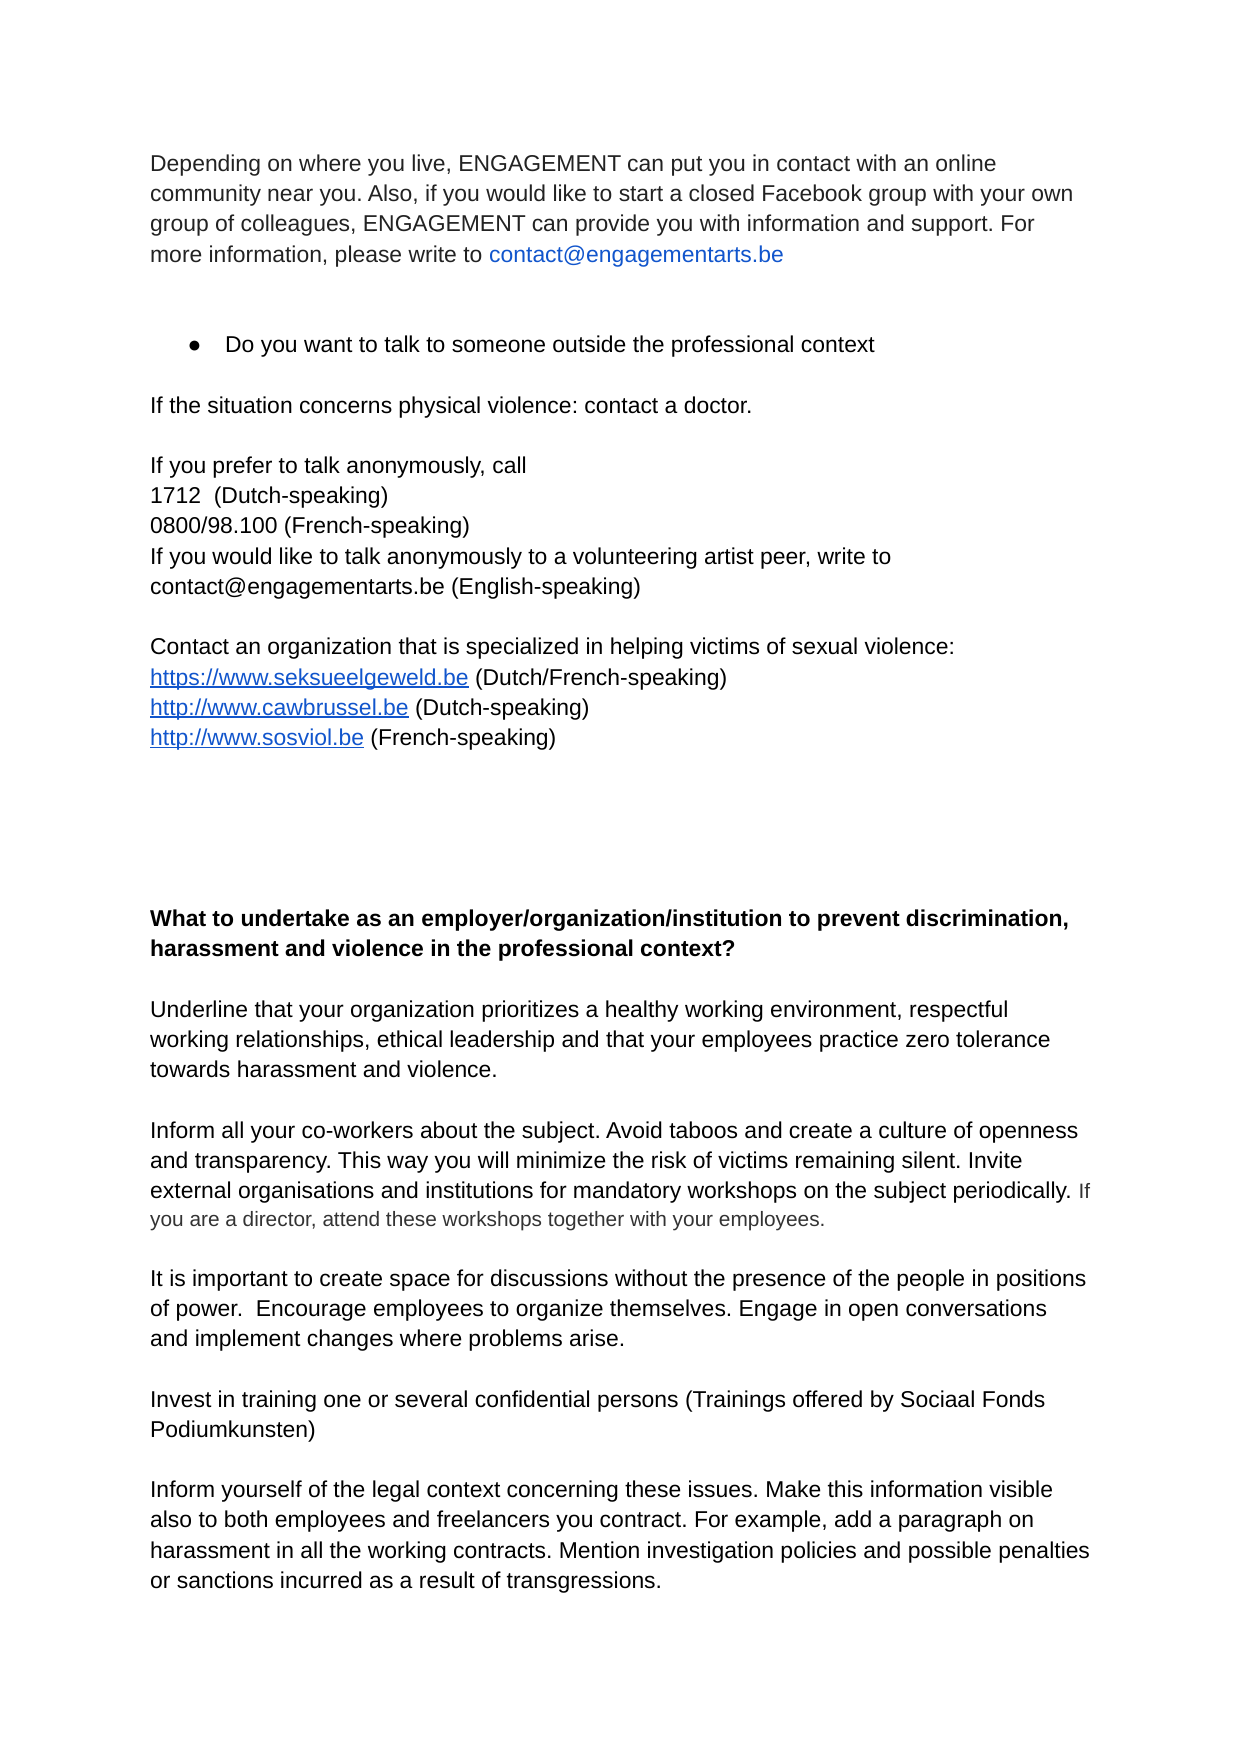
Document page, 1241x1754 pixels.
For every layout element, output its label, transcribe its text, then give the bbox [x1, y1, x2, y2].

text If you would like to talk anonymously to a volunteering artist peer, write to contact@engagementarts.be (English-speaking) [150, 543, 1090, 599]
text http://www.cawbrussel.be (Dutch-speaking) [150, 694, 1090, 720]
text http://www.sosviol.be (French-speaking) [150, 724, 1090, 750]
list Do you want to talk to someone outside the professional context [187, 331, 1090, 358]
text 1712 (Dutch-speaking) [150, 482, 1090, 509]
text Inform yourself of the legal context concerning these issues. Make this information visible also to both employees and freelancers you contract. For example, add a paragraph on harassment in all the working contracts. Mention investigation policies and possible penalties or sanctions incurred as a result of transgressions. [150, 1476, 1090, 1593]
text Contact an organization that is specialized in helping victims of sexual violence: [150, 633, 1090, 660]
text Invest in training one or several confidential persons (Trainings offered by Sociaal Fonds Podiumkunsten) [150, 1386, 1090, 1442]
text If the situation concerns physical violence: contact a doctor. [150, 392, 1090, 418]
text It is important to create space for discussions without the presence of the people in positions of power. Encourage employees to organize themselves. Engage in open conversations and implement changes where problems arise. [150, 1265, 1090, 1351]
text 0800/98.100 (French-speaking) [150, 512, 1090, 539]
text What to undertake as an employer/organization/institution to prevent discrimination, harassment and violence in the professional context? [150, 905, 1090, 962]
text Depending on where you live, ENGAGEMENT can put you in contact with an online community near you. Also, if you would like to start a closed Facebook group with your own group of colleagues, ENGAGEMENT can provide you with information and support. For more information, please write to contact@engagementarts.be [150, 150, 1090, 267]
text If you prefer to talk anonymously, call [150, 452, 1090, 478]
text https://www.seksueelgeweld.be (Dutch/French-speaking) [150, 663, 1090, 690]
text Underline that your organization prioritizes a healthy working environment, respectful working relationships, ethical leadership and that your employees practice zero tolerance towards harassment and violence. [150, 996, 1090, 1083]
text Inform all your co-workers about the subject. Avoid taboos and create a culture of openness and transparency. This way you will minimize the risk of victims remaining silent. Invite external organisations and institutions for mandatory workshops on the subject periodically. If you are a director, attend these workshops together with your employees. [150, 1117, 1090, 1231]
